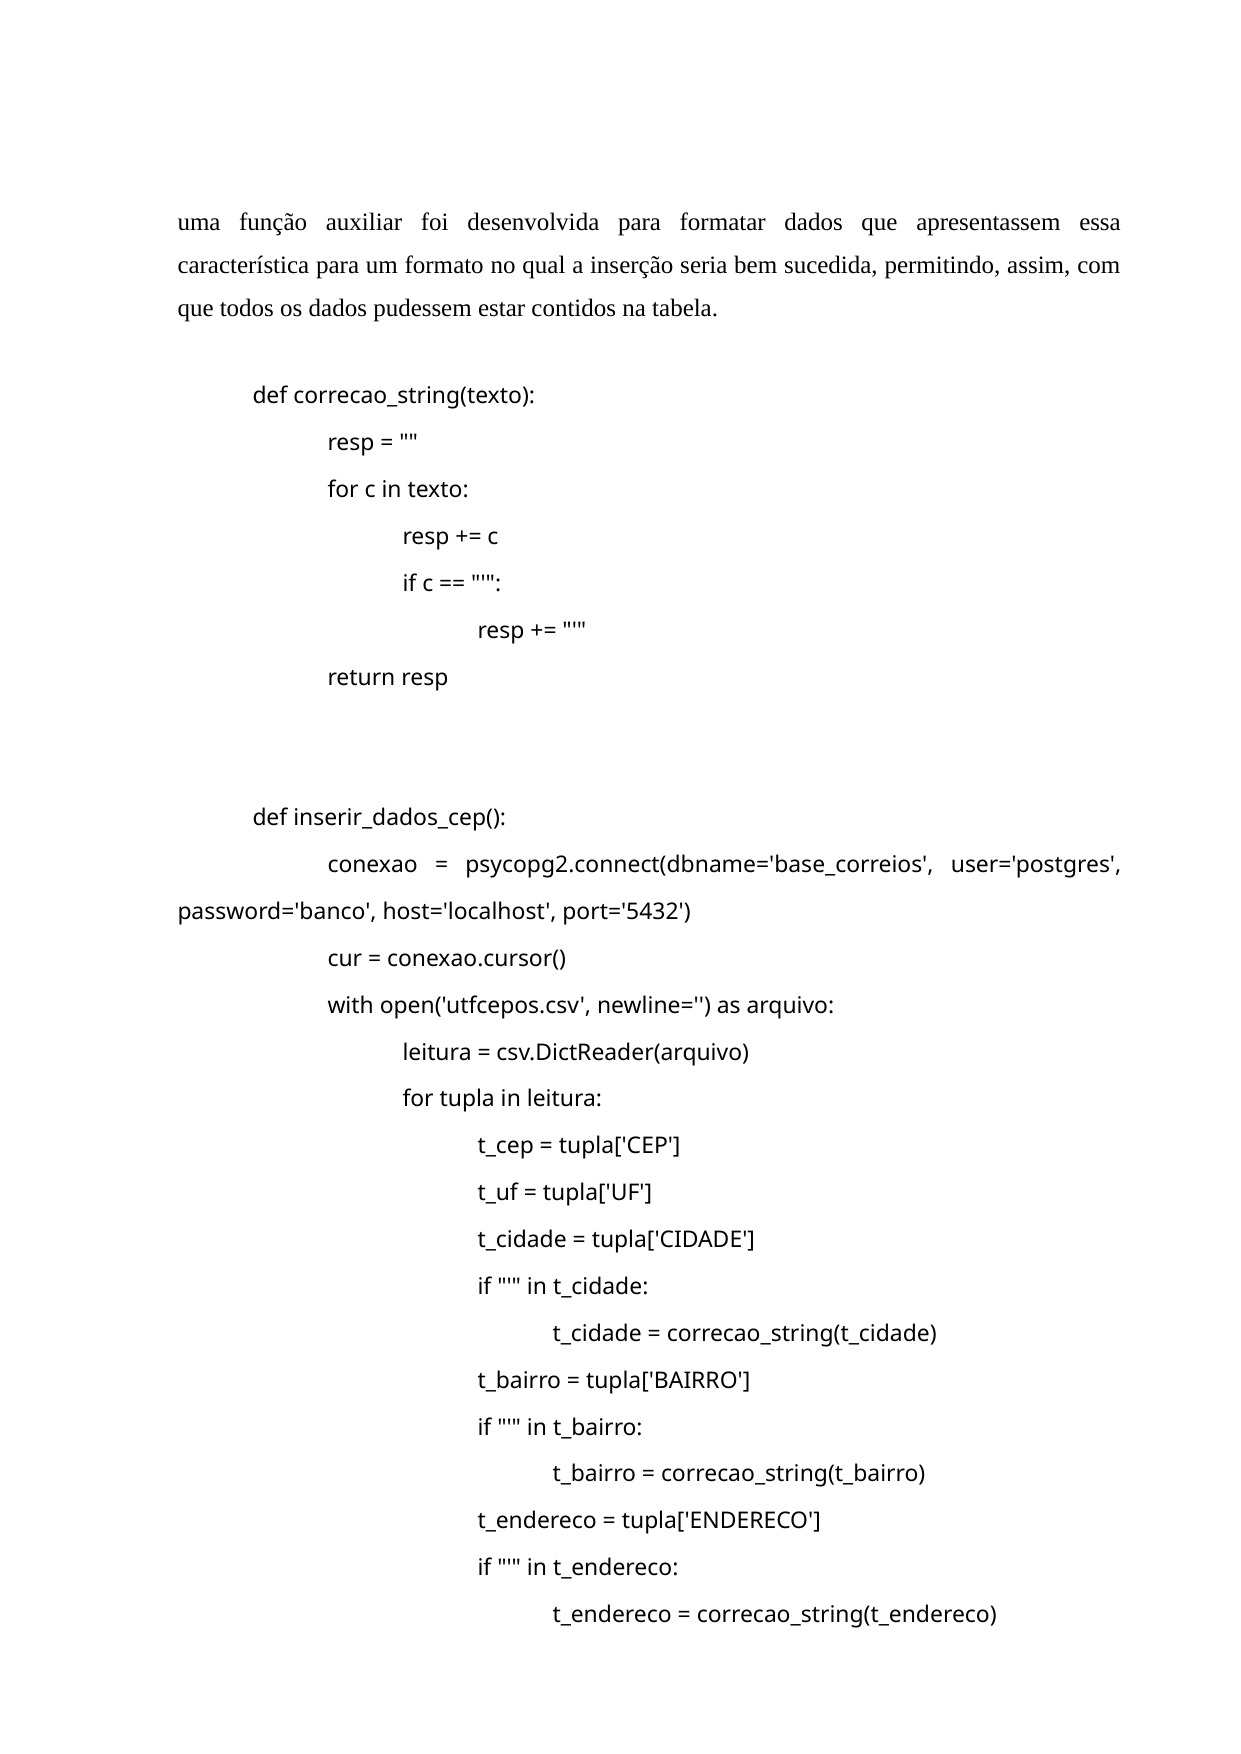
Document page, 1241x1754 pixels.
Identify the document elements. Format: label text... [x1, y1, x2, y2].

text t_bairro = tupla['BAIRRO'] [177, 1363, 1122, 1395]
text t_endereco = correcao_string(t_endereco) [177, 1598, 1122, 1629]
text if "'" in t_cidade: [177, 1270, 1122, 1301]
text resp = "" [177, 426, 1122, 457]
text conexao = psycopg2.connect(dbname='base_correios', user='postgres', password='banco', host='localhost', port='5432') [177, 848, 1122, 926]
text t_uf = tupla['UF'] [177, 1176, 1122, 1207]
text for tupla in leitura: [177, 1082, 1122, 1113]
text if c == "'": [177, 567, 1122, 598]
text t_bairro = correcao_string(t_bairro) [177, 1457, 1122, 1488]
text t_cidade = correcao_string(t_cidade) [177, 1317, 1122, 1348]
text leitura = csv.DictReader(arquivo) [177, 1035, 1122, 1067]
text with open('utfcepos.csv', newline='') as arquivo: [177, 988, 1122, 1020]
text if "'" in t_endereco: [177, 1551, 1122, 1582]
text if "'" in t_bairro: [177, 1410, 1122, 1442]
text t_cidade = tupla['CIDADE'] [177, 1223, 1122, 1254]
text resp += "'" [177, 613, 1122, 645]
text def correcao_string(texto): [177, 379, 1122, 410]
text resp += c [177, 520, 1122, 551]
text uma função auxiliar foi desenvolvida para formatar dados que apresentassem essa característica para um formato no qual a inserção seria bem sucedida, permitindo, assim, com que todos os dados pudessem estar contidos na tabela. [177, 207, 1122, 322]
text return resp [177, 660, 1122, 692]
text t_cep = tupla['CEP'] [177, 1129, 1122, 1160]
text cur = conexao.cursor() [177, 942, 1122, 973]
text t_endereco = tupla['ENDERECO'] [177, 1504, 1122, 1535]
text for c in texto: [177, 473, 1122, 504]
text def inserir_dados_cep(): [177, 801, 1122, 832]
